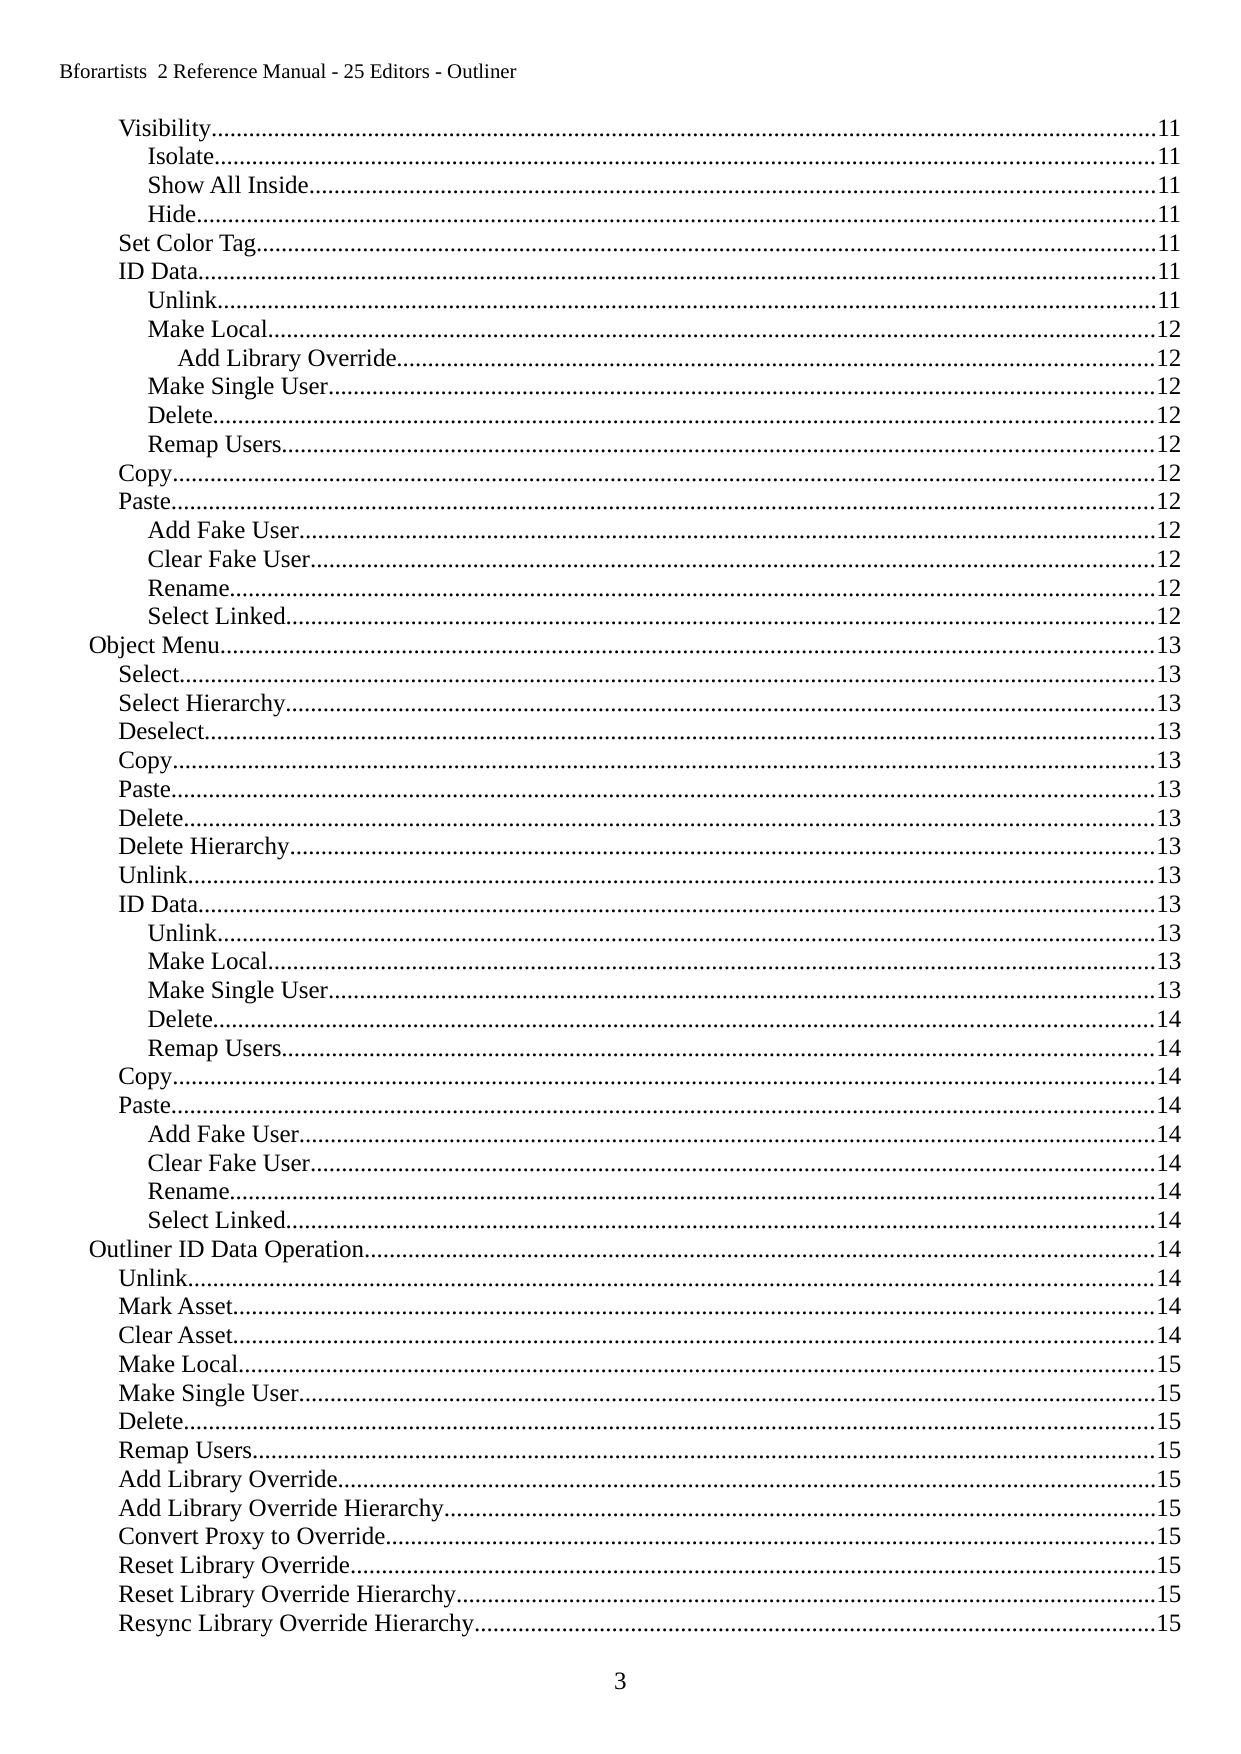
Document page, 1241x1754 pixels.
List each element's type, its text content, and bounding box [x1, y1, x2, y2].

text Select Hierarchy 13 [118, 688, 1181, 716]
text Unlink 13 [118, 860, 1181, 889]
text Clear Fake User 12 [147, 544, 1181, 573]
text Paste 12 [118, 486, 1181, 515]
text Add Library Override 12 [177, 343, 1181, 371]
text Copy 14 [118, 1061, 1181, 1090]
text Mark Asset 14 [118, 1291, 1181, 1320]
text Outliner ID Data Operation 14 [88, 1234, 1181, 1263]
text Delete 12 [147, 400, 1181, 429]
text Make Local 12 [147, 314, 1181, 343]
text ID Data 11 [118, 256, 1181, 285]
text Make Single User 12 [147, 371, 1181, 400]
text Object Menu 13 [88, 630, 1181, 659]
text Add Fake User 12 [147, 515, 1181, 544]
text Unlink 11 [147, 285, 1181, 314]
text Make Single User 15 [118, 1378, 1181, 1406]
text Delete Hierarchy 13 [118, 831, 1181, 860]
text Copy 13 [118, 745, 1181, 774]
text Paste 13 [118, 774, 1181, 803]
text Convert Proxy to Override 15 [118, 1521, 1181, 1550]
text Paste 14 [118, 1090, 1181, 1119]
text Clear Fake User 14 [147, 1148, 1181, 1176]
text Delete 14 [147, 1004, 1181, 1033]
text Rename 12 [147, 573, 1181, 601]
text Rename 14 [147, 1176, 1181, 1205]
text Visibility 11 [118, 113, 1181, 141]
text Make Local 13 [147, 946, 1181, 975]
text Make Local 15 [118, 1349, 1181, 1378]
text Unlink 13 [147, 918, 1181, 946]
text Unlink 14 [118, 1263, 1181, 1291]
text Reset Library Override Hierarchy 15 [118, 1579, 1181, 1608]
text Resync Library Override Hierarchy 15 [118, 1608, 1181, 1636]
text Add Fake User 14 [147, 1119, 1181, 1148]
text Clear Asset 14 [118, 1320, 1181, 1349]
text Add Library Override 15 [118, 1464, 1181, 1493]
text Reset Library Override 15 [118, 1550, 1181, 1579]
text Remap Users 12 [147, 429, 1181, 458]
text Isolate 11 [147, 141, 1181, 170]
text Select Linked 12 [147, 601, 1181, 630]
text Delete 13 [118, 803, 1181, 831]
text Add Library Override Hierarchy 15 [118, 1493, 1181, 1521]
text Select 13 [118, 659, 1181, 688]
text ID Data 13 [118, 889, 1181, 918]
text Copy 12 [118, 458, 1181, 486]
text Show All Inside 11 [147, 170, 1181, 199]
text Remap Users 14 [147, 1033, 1181, 1061]
text Make Single User 13 [147, 975, 1181, 1004]
text Delete 15 [118, 1406, 1181, 1435]
text Deselect 13 [118, 716, 1181, 745]
text Set Color Tag 11 [118, 228, 1181, 256]
text Hide 11 [147, 199, 1181, 228]
text Remap Users 15 [118, 1435, 1181, 1464]
text Select Linked 14 [147, 1205, 1181, 1234]
